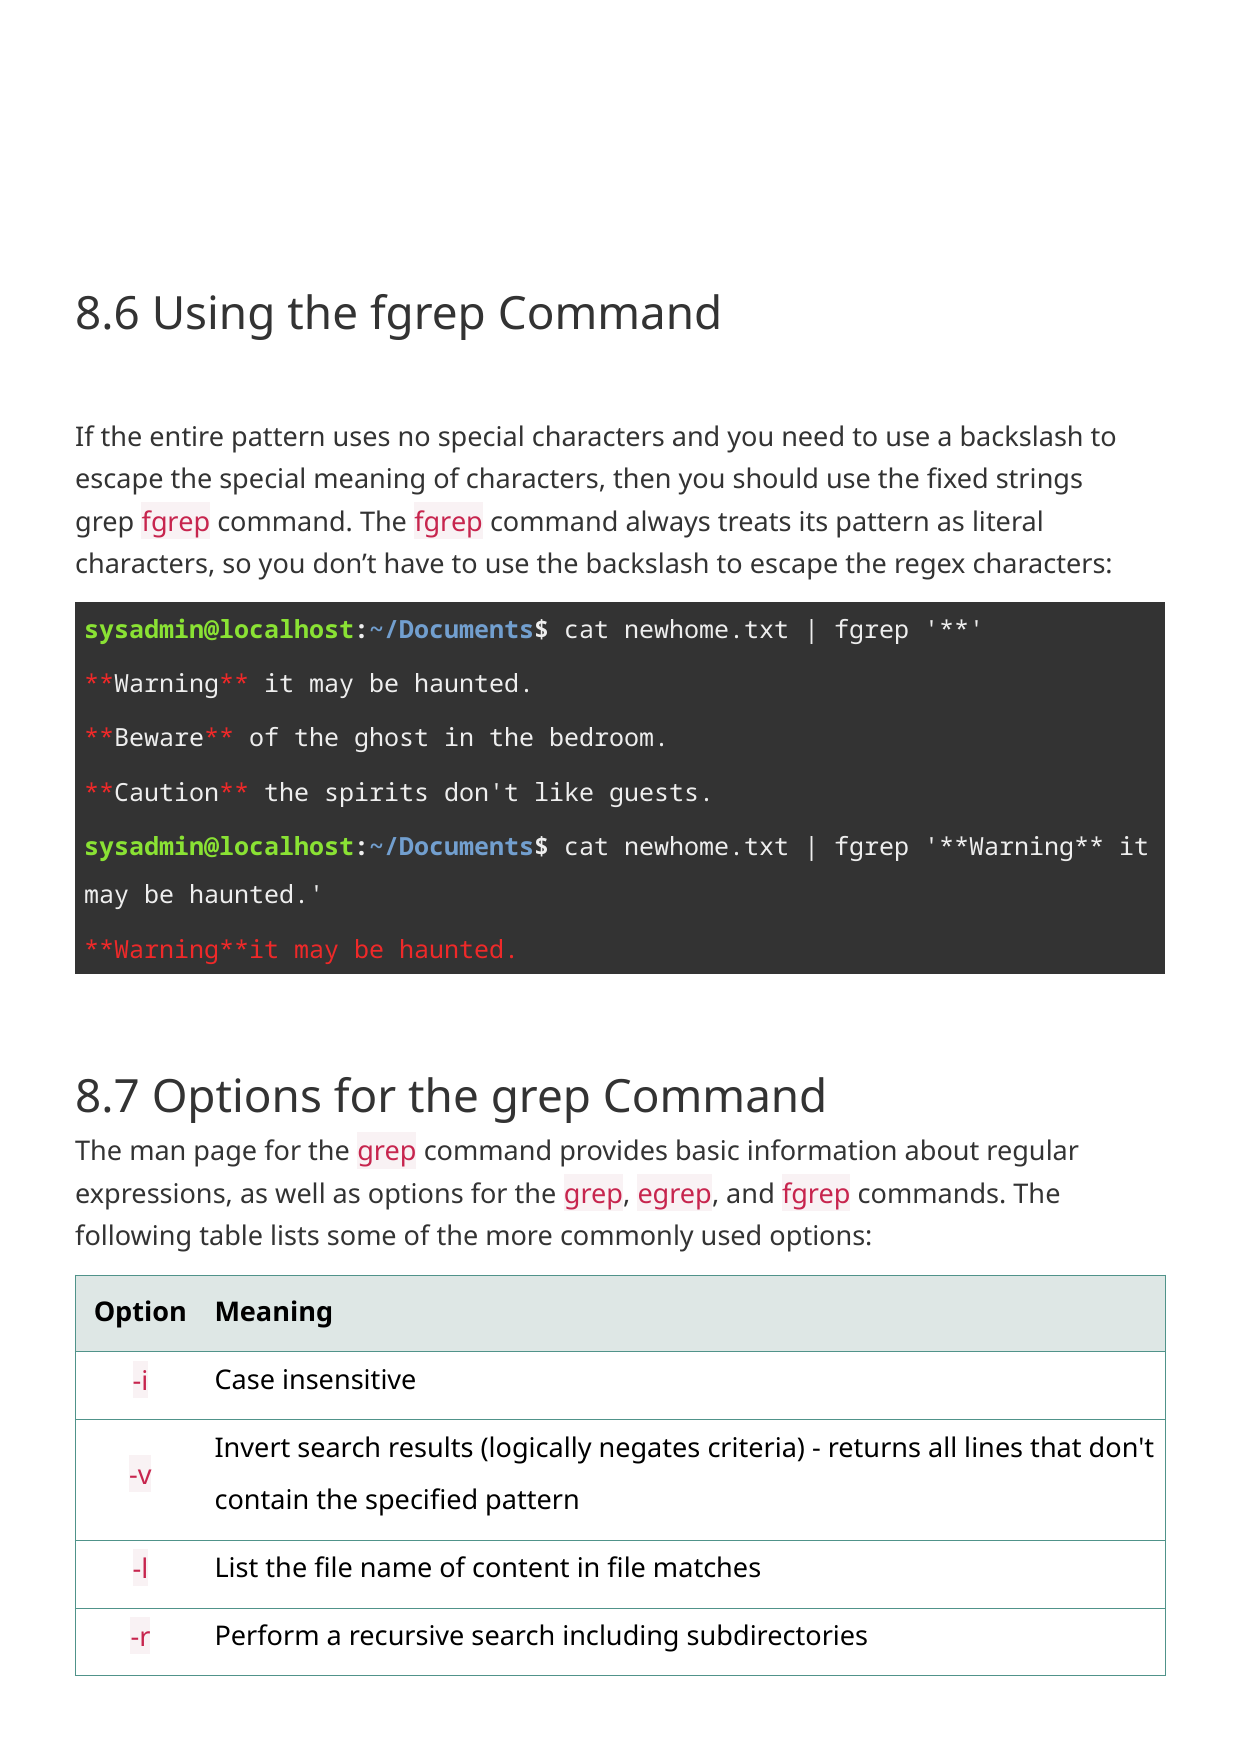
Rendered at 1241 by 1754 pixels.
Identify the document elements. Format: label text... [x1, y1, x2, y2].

table_cell List the file name of content in file matches [205, 1541, 1165, 1607]
table_cell Perform a recursive search including subdirectories [205, 1609, 1165, 1675]
table_cell Case insensitive [205, 1352, 1165, 1419]
text sysadmin@localhost:~/Documents$ cat newhome.txt | fgrep '**Warning** it may be haunted.' [75, 820, 1165, 911]
table_cell Invert search results (logically negates criteria) - returns all lines that don't contain the specified pattern [205, 1420, 1165, 1539]
table_cell -v [76, 1420, 205, 1539]
text If the entire pattern uses no special characters and you need to use a backslash to escape the special meaning of characters, then you should use the fixed strings grep fgrep command. The fgrep command always treats its pattern as literal characters, so you don’t have to use the backslash to escape the regex characters: [75, 417, 1165, 581]
table_cell -i [76, 1352, 205, 1419]
table_cell -r [76, 1609, 205, 1675]
text **Caution** the spirits don't like guests. [75, 766, 1165, 808]
text **Beware** of the ghost in the bedroom. [75, 711, 1165, 754]
text The man page for the grep command provides basic information about regular expressions, as well as options for the grep, egrep, and fgrep commands. The following table lists some of the more commonly used options: [75, 1132, 1165, 1253]
text **Warning**it may be haunted. [75, 923, 1165, 974]
table_header Option [76, 1276, 205, 1351]
subtitle 8.6 Using the fgrep Command [75, 280, 1165, 343]
text **Warning** it may be haunted. [75, 657, 1165, 700]
table_header Meaning [205, 1276, 1165, 1351]
table_cell -l [76, 1541, 205, 1607]
text sysadmin@localhost:~/Documents$ cat newhome.txt | fgrep '**' [75, 602, 1165, 645]
subtitle 8.7 Options for the grep Command [75, 1063, 1165, 1126]
